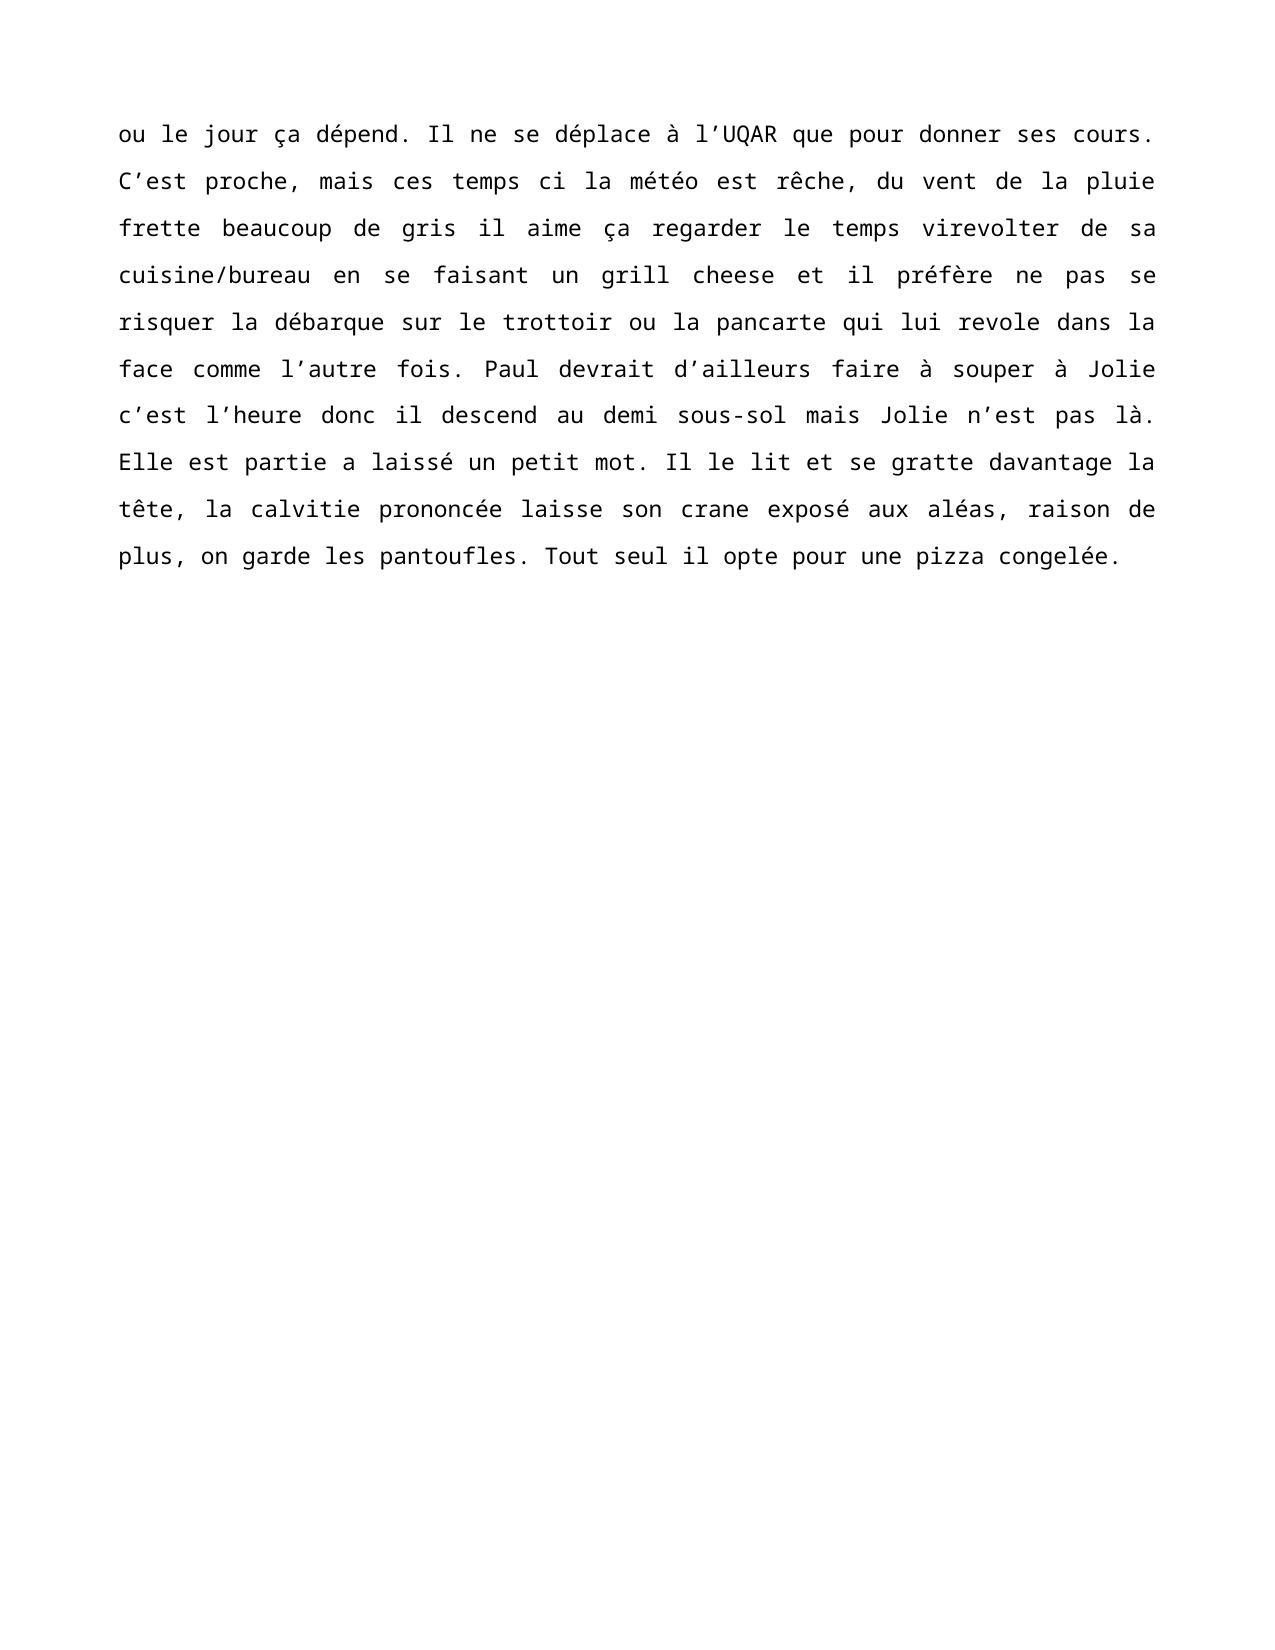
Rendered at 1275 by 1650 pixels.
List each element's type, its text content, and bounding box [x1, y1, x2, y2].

text ou le jour ça dépend. Il ne se déplace à l’UQAR que pour donner ses cours. C’est proche, mais ces temps ci la météo est rêche, du vent de la pluie frette beaucoup de gris il aime ça regarder le temps virevolter de sa cuisine/bureau en se faisant un grill cheese et il préfère ne pas se risquer la débarque sur le trottoir ou la pancarte qui lui revole dans la face comme l’autre fois. Paul devrait d’ailleurs faire à souper à Jolie c’est l’heure donc il descend au demi sous-sol mais Jolie n’est pas là. Elle est partie a laissé un petit mot. Il le lit et se gratte davantage la tête, la calvitie prononcée laisse son crane exposé aux aléas, raison de plus, on garde les pantoufles. Tout seul il opte pour une pizza congelée. [118, 118, 1157, 571]
